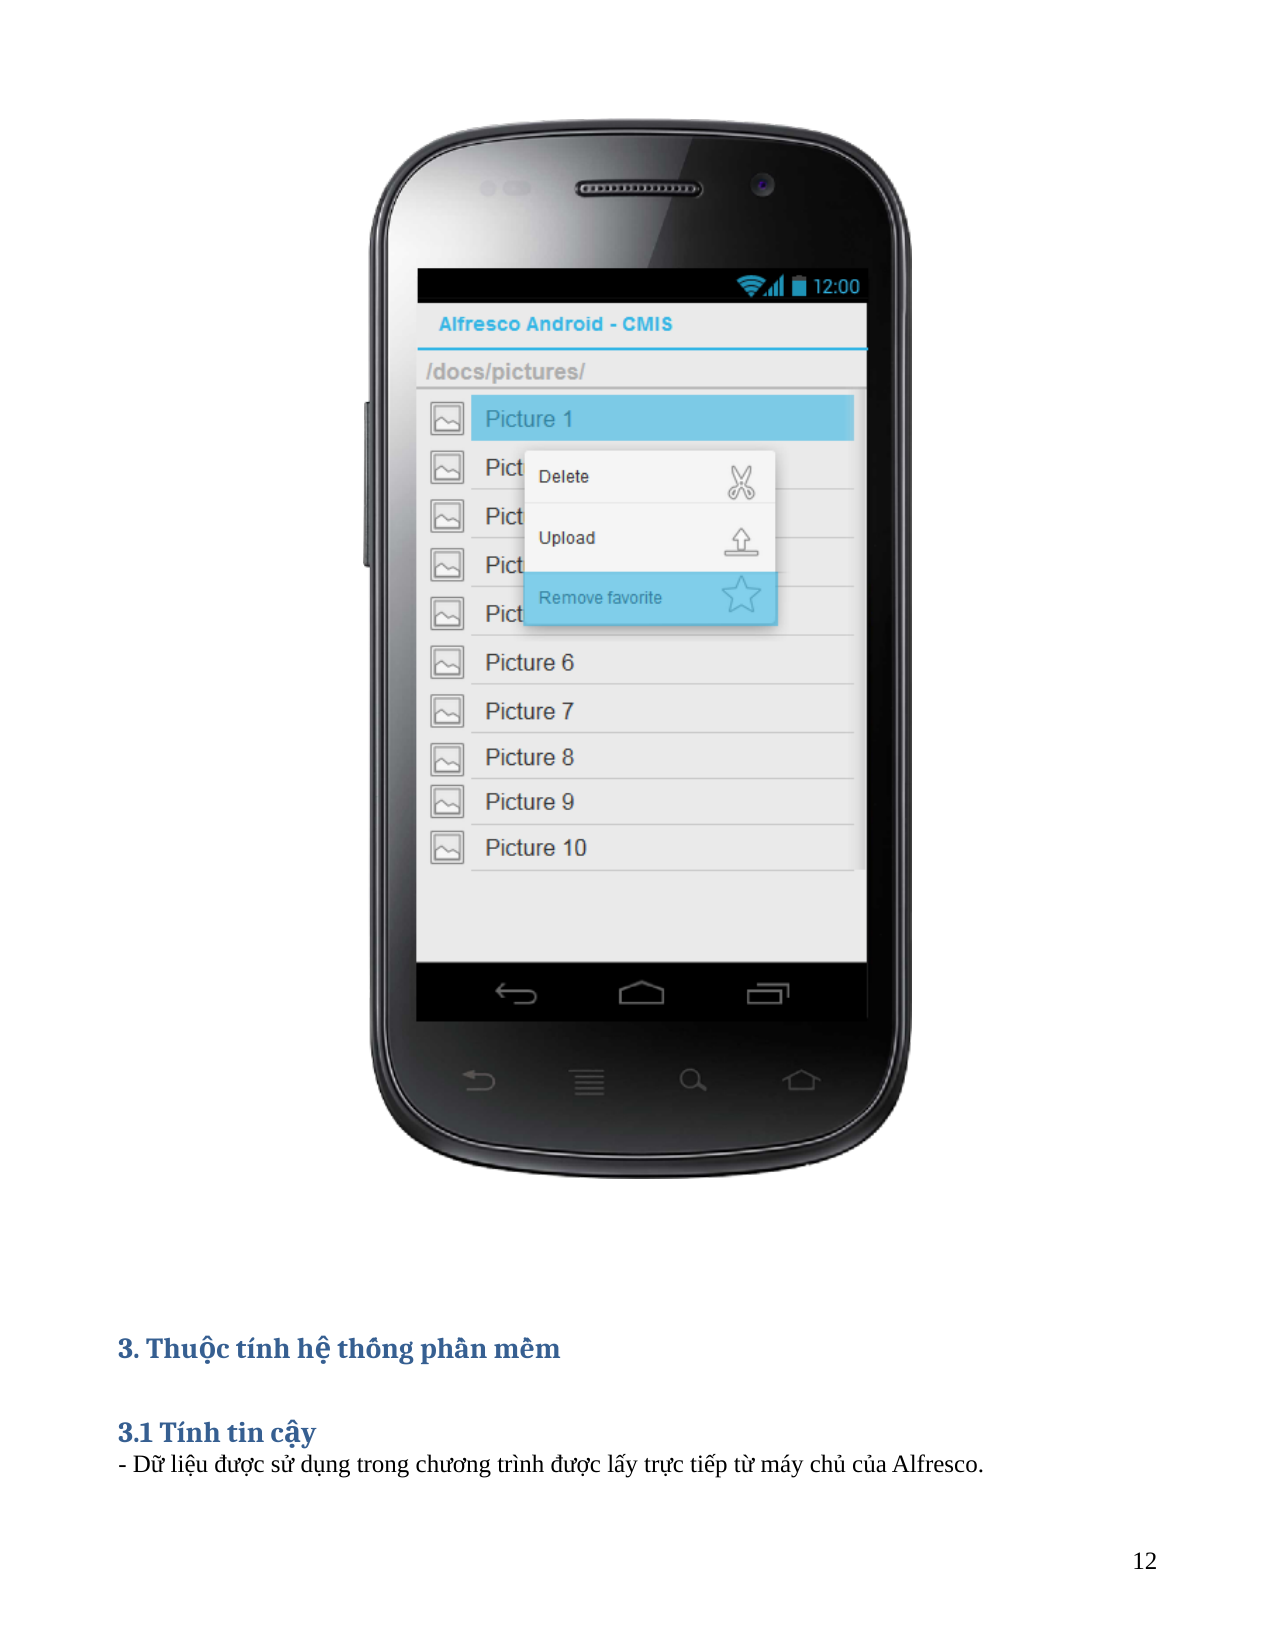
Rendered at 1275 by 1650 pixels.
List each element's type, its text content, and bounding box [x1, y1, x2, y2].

subtitle 3. Thuộc tính hệ thống phần mềm [118, 1332, 1157, 1366]
subtitle 3.1 Tính tin cậy [118, 1416, 1157, 1449]
text - Dữ liệu được sử dụng trong chương trình được lấy trực tiếp từ máy chủ của Alfresco. [118, 1449, 1157, 1478]
picture [363, 118, 912, 1179]
